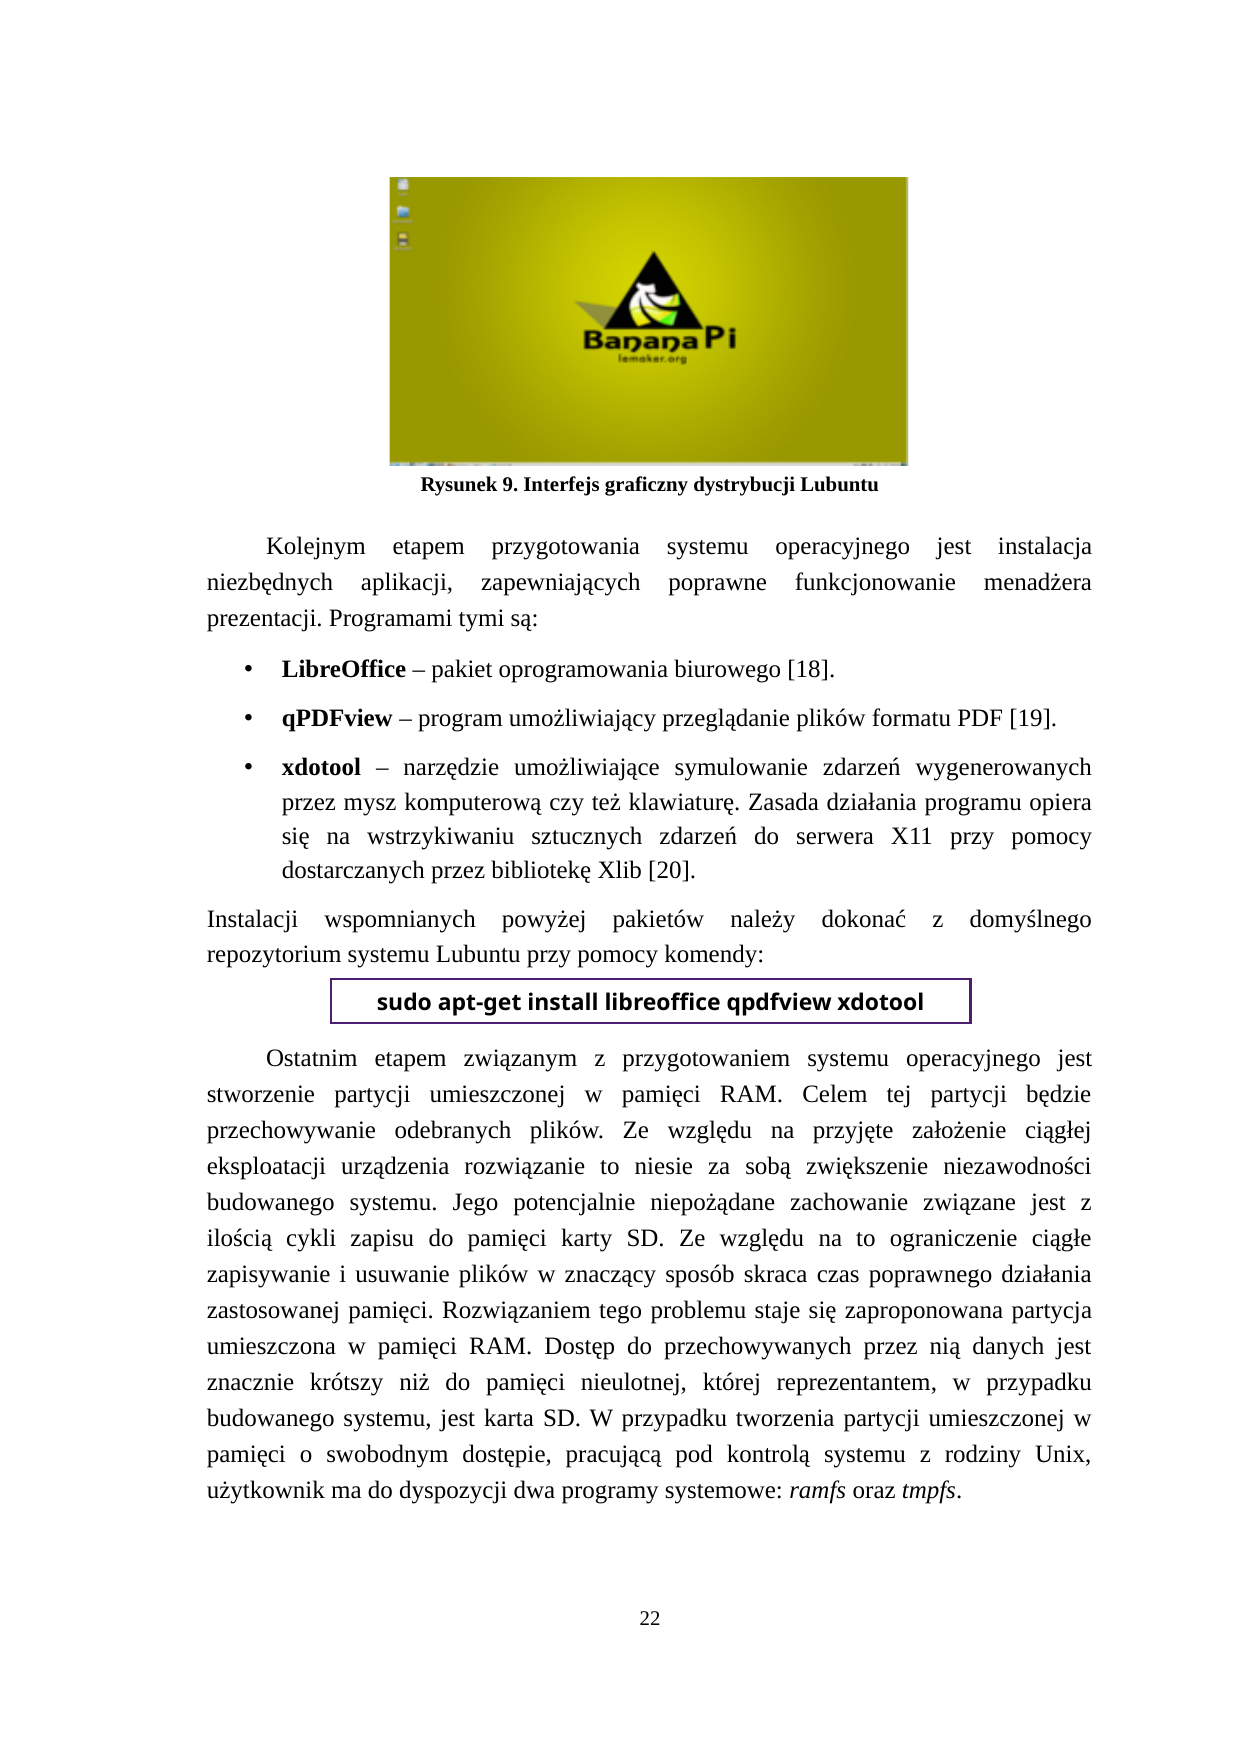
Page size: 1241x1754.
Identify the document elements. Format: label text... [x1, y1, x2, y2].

picture [389, 177, 910, 466]
list qPDFview – program umożliwiający przeglądanie plików formatu PDF [19]. [244, 703, 1093, 732]
text Kolejnym etapem przygotowania systemu operacyjnego jest instalacja niezbędnych aplikacji, zapewniających poprawne funkcjonowanie menadżera prezentacji. Programami tymi są: [207, 531, 1093, 632]
text Ostatnim etapem związanym z przygotowaniem systemu operacyjnego jest stworzenie partycji umieszczonej w pamięci RAM. Celem tej partycji będzie przechowywanie odebranych plików. Ze względu na przyjęte założenie ciągłej eksploatacji urządzenia rozwiązanie to niesie za sobą zwiększenie niezawodności budowanego systemu. Jego potencjalnie niepożądane zachowanie związane jest z ilością cykli zapisu do pamięci karty SD. Ze względu na to ograniczenie ciągłe zapisywanie i usuwanie plików w znaczący sposób skraca czas poprawnego działania zastosowanej pamięci. Rozwiązaniem tego problemu staje się zaproponowana partycja umieszczona w pamięci RAM. Dostęp do przechowywanych przez nią danych jest znacznie krótszy niż do pamięci nieulotnej, której reprezentantem, w przypadku budowanego systemu, jest karta SD. W przypadku tworzenia partycji umieszczonej w pamięci o swobodnym dostępie, pracującą pod kontrolą systemu z rodziny Unix, użytkownik ma do dyspozycji dwa programy systemowe: ramfs oraz tmpfs. [207, 1043, 1093, 1503]
list xdotool – narzędzie umożliwiające symulowanie zdarzeń wygenerowanych przez mysz komputerową czy też klawiaturę. Zasada działania programu opiera się na wstrzykiwaniu sztucznych zdarzeń do serwera X11 przy pomocy dostarczanych przez bibliotekę Xlib [20]. [244, 752, 1093, 884]
text Instalacji wspomnianych powyżej pakietów należy dokonać z domyślnego repozytorium systemu Lubuntu przy pomocy komendy: [207, 904, 1093, 968]
text Rysunek 9. Interfejs graficzny dystrybucji Lubuntu [207, 148, 1093, 496]
list LibreOffice – pakiet oprogramowania biurowego [18]. [244, 654, 1093, 683]
